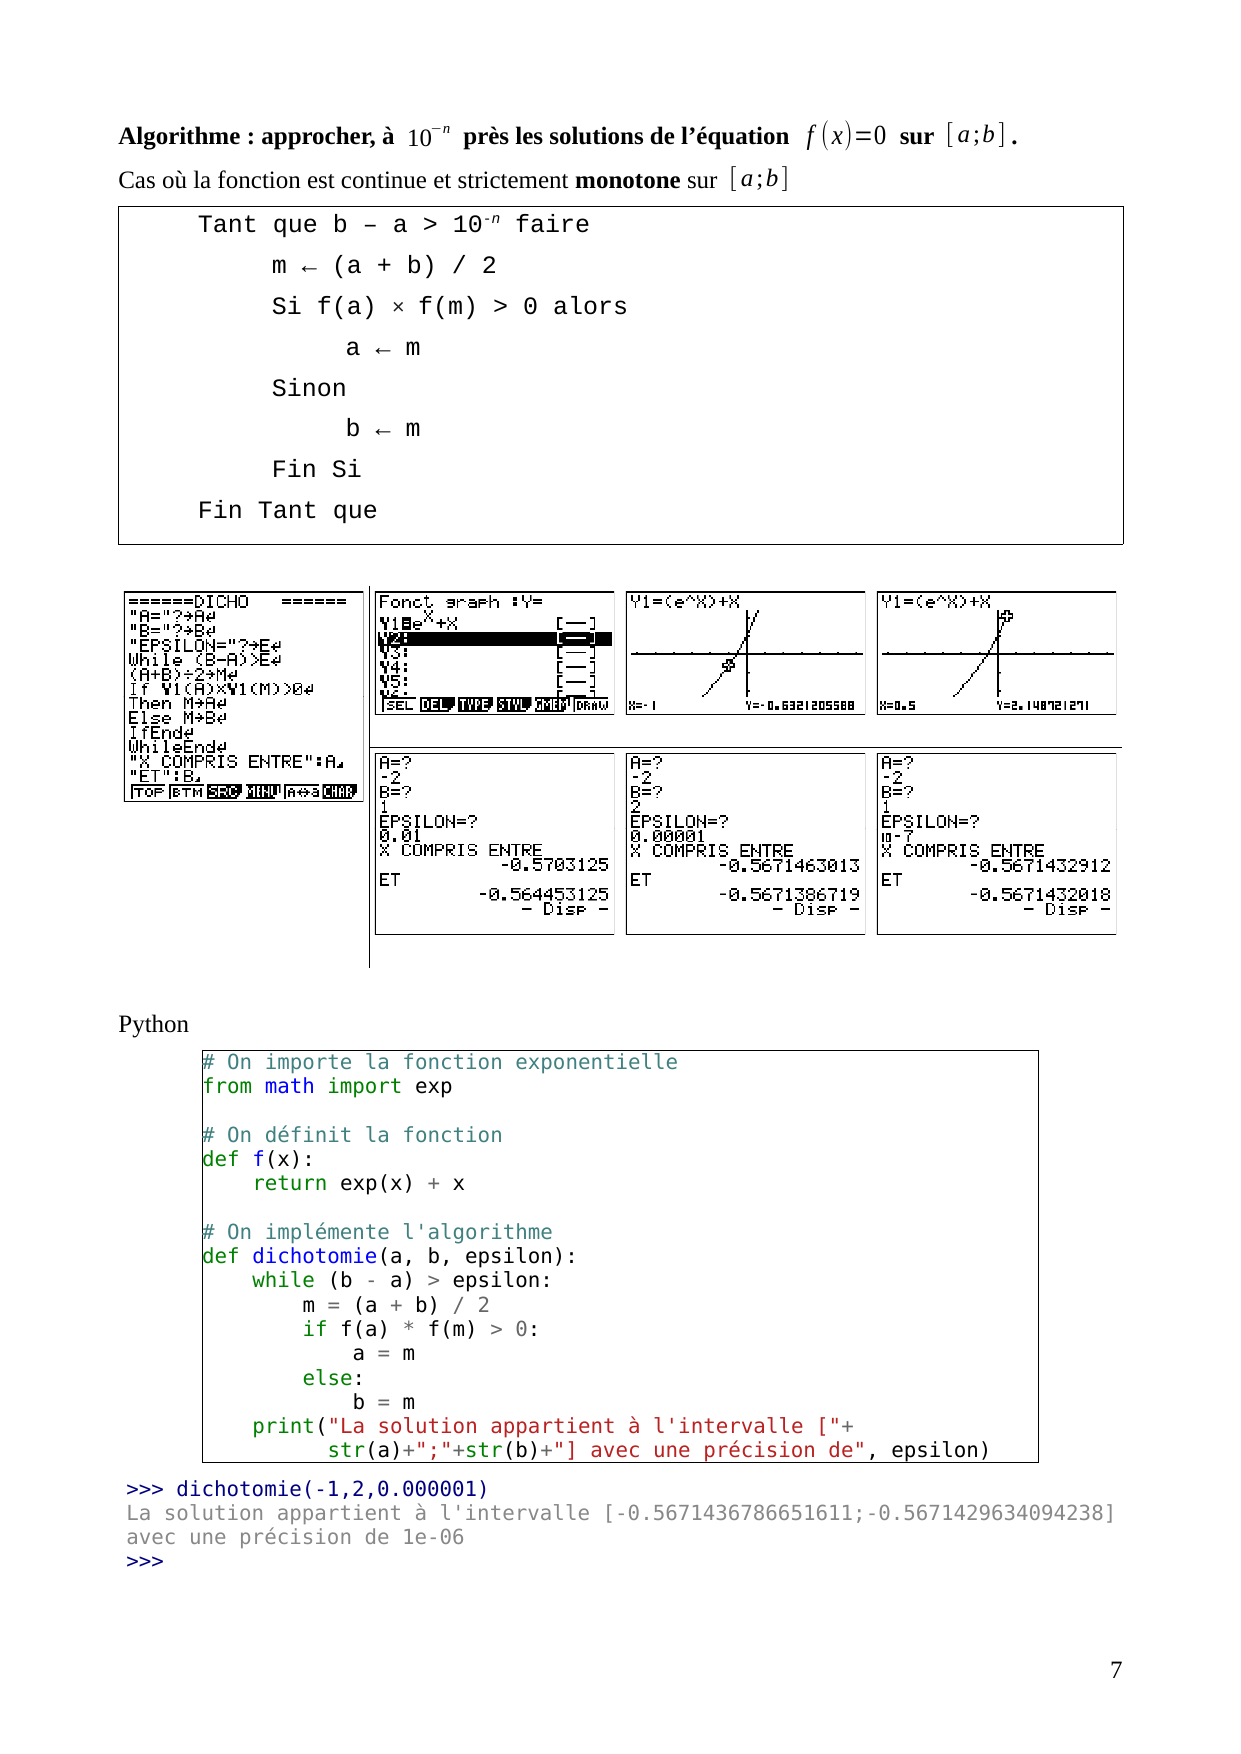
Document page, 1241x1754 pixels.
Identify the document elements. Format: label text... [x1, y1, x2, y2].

table_header [620, 715, 871, 747]
table_cell [370, 748, 620, 968]
table_header [871, 586, 1122, 714]
picture [123, 591, 364, 802]
text Cas où la fonction est continue et strictement monotone sur [118, 165, 1122, 193]
text Algorithme : approcher, à près les solutions de l’équation sur . [118, 118, 1122, 152]
picture [374, 591, 615, 715]
text Python [118, 1009, 1122, 1038]
table_cell [620, 748, 871, 934]
table_header [370, 715, 620, 747]
table_cell [871, 748, 1122, 968]
picture [625, 753, 866, 935]
table_cell [620, 935, 871, 968]
picture [374, 753, 615, 935]
table_header [370, 586, 620, 714]
picture [876, 753, 1117, 935]
table_header [620, 586, 871, 714]
picture [876, 591, 1117, 715]
table_header [118, 586, 369, 968]
picture [625, 591, 866, 715]
table_header [871, 715, 1122, 747]
table_header Tant que b – a > 10-n faire m ← (a + b) / 2 Si f(a) × f(m) > 0 alors a ← m Sinon b ← m Fin Si Fin Tant que [119, 207, 1123, 544]
